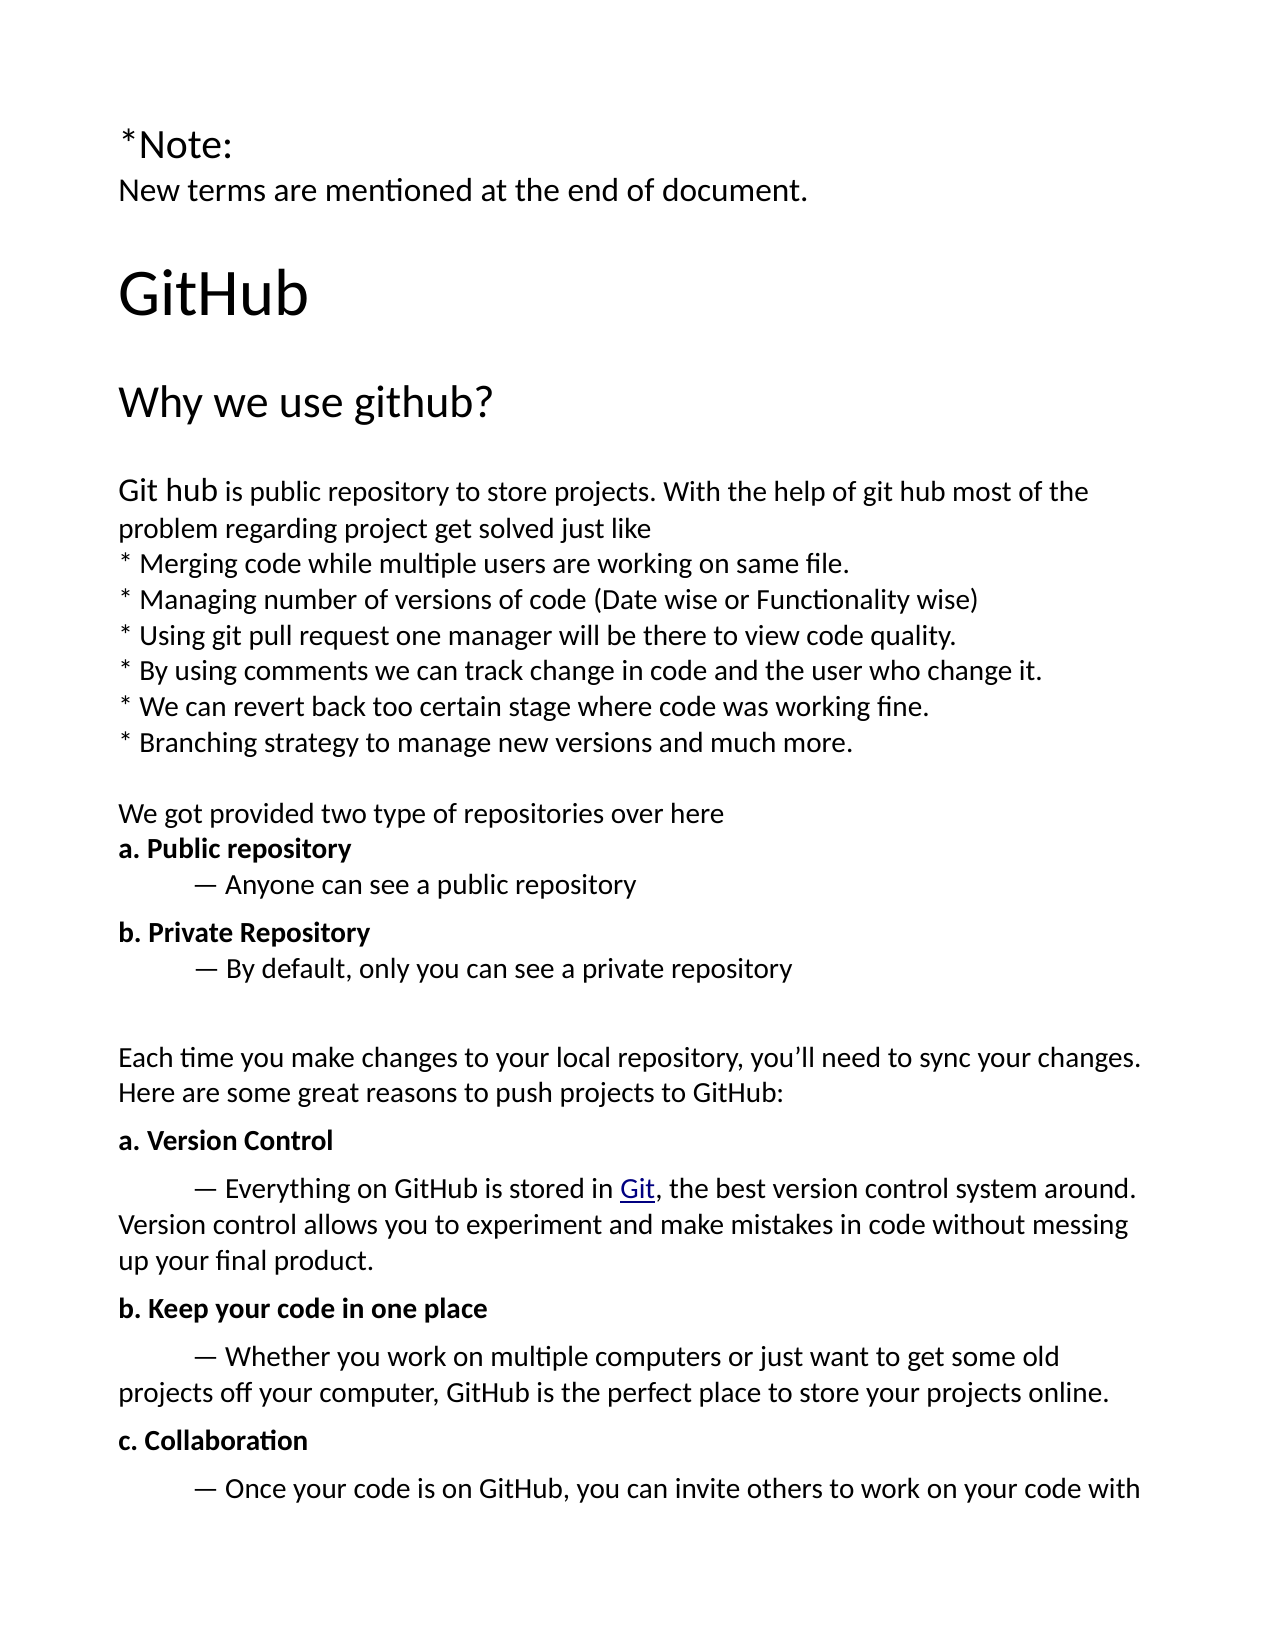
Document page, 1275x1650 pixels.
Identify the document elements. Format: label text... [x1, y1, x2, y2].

text c. Collaboration [118, 1422, 1157, 1457]
text a. Version Control [118, 1122, 1157, 1158]
text — Everything on GitHub is stored in Git, the best version control system around. Version control allows you to experiment and make mistakes in code without messing up your final product. [118, 1171, 1157, 1277]
text Git hub is public repository to store projects. With the help of git hub most of the problem regarding project get solved just like * Merging code while multiple users are working on same file. * Managing number of versions of code (Date wise or Functionality wise) [118, 428, 1157, 617]
text — Whether you work on multiple computers or just want to get some old projects off your computer, GitHub is the perfect place to store your projects online. [118, 1338, 1157, 1409]
text GitHub Why we use github? [118, 250, 1157, 428]
text b. Private Repository [118, 914, 1157, 950]
text — Once your code is on GitHub, you can invite others to work on your code with [118, 1470, 1157, 1506]
text — Anyone can see a public repository [118, 866, 1157, 902]
list — By default, only you can see a private repository [156, 950, 1157, 986]
text * Using git pull request one manager will be there to view code quality. * By using comments we can track change in code and the user who change it. * We can revert back too certain stage where code was working fine. [118, 617, 1157, 724]
text Each time you make changes to your local repository, you’ll need to sync your changes. [118, 1039, 1157, 1074]
text Here are some great reasons to push projects to GitHub: [118, 1074, 1157, 1110]
text b. Keep your code in one place [118, 1290, 1157, 1326]
text * Branching strategy to manage new versions and much more. [118, 724, 1157, 795]
text *Note: New terms are mentioned at the end of document. [118, 118, 1157, 250]
text We got provided two type of repositories over here a. Public repository [118, 795, 1157, 866]
